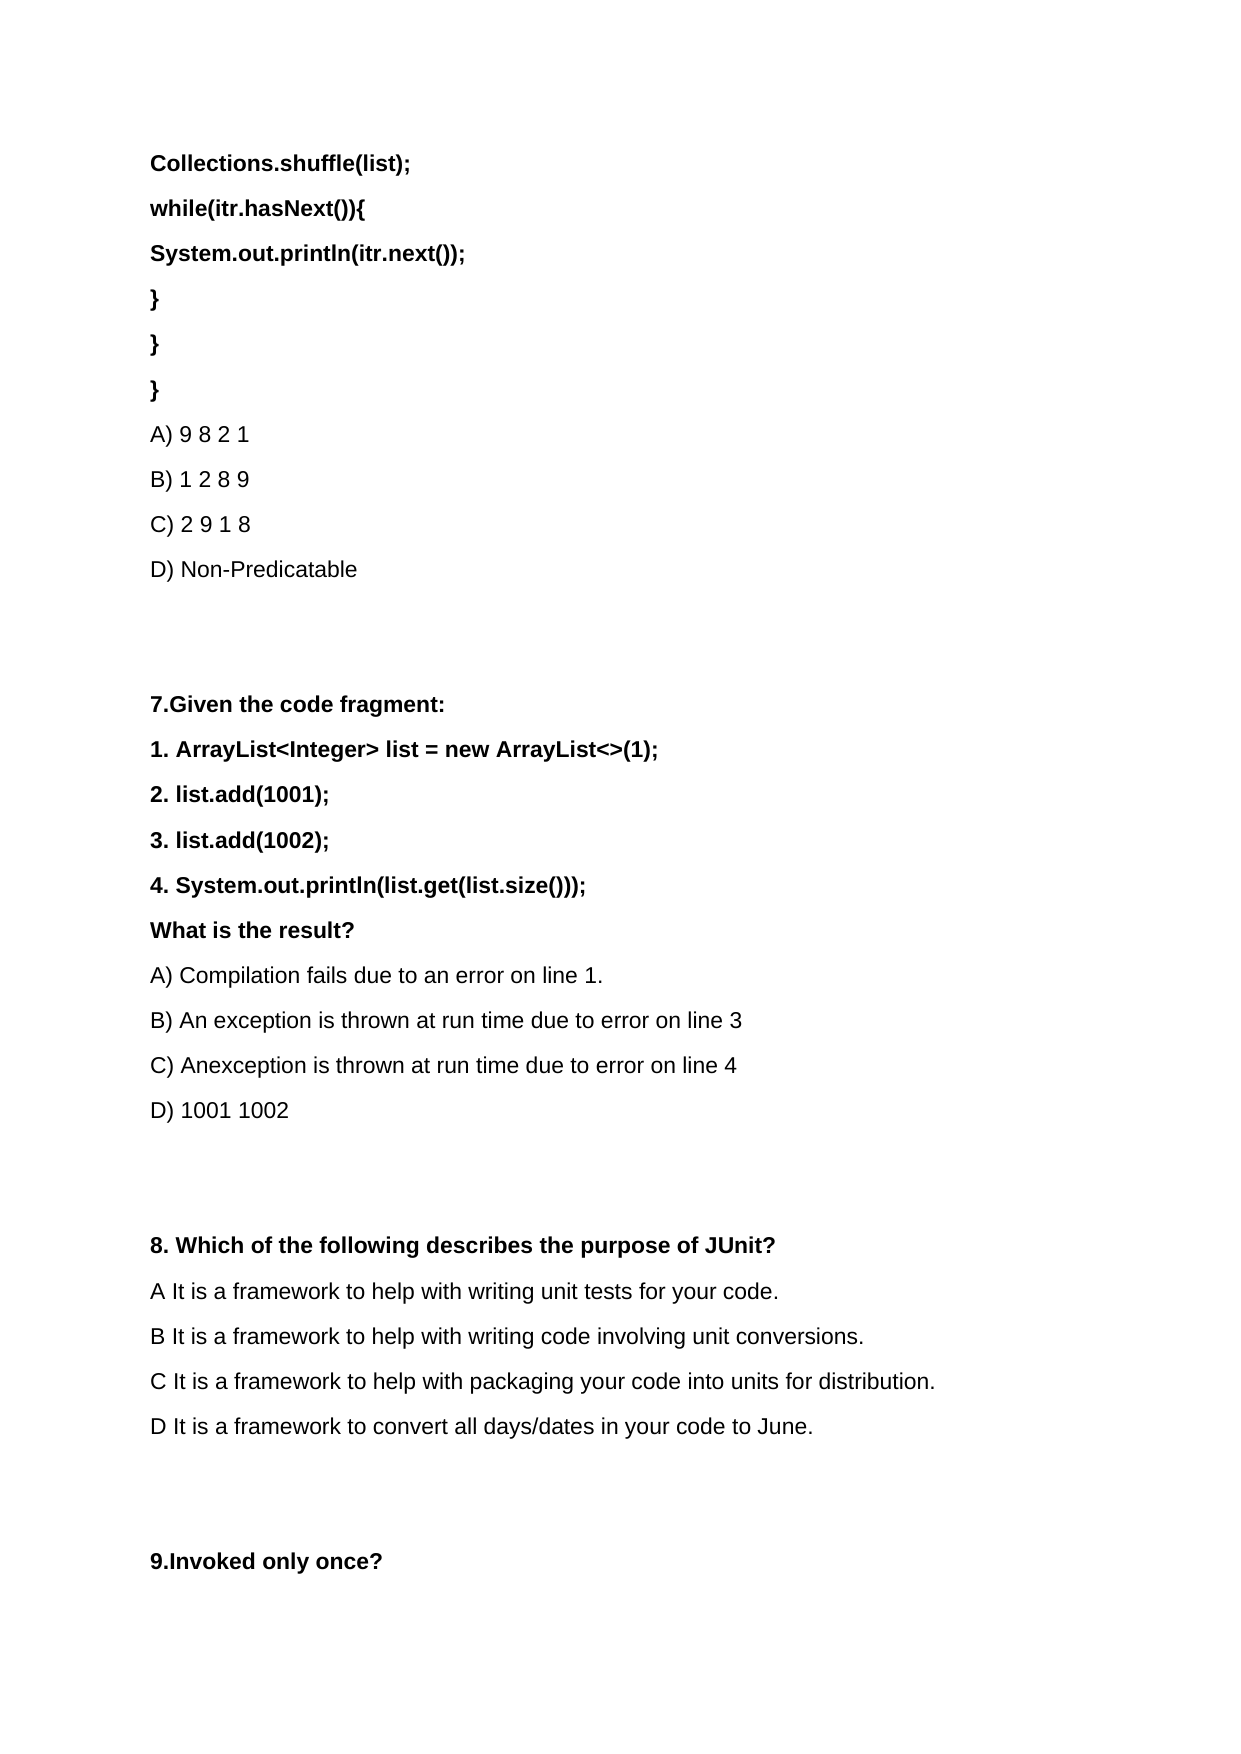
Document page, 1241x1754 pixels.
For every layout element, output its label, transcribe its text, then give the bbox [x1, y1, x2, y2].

text B) 1 2 8 9 [150, 466, 1090, 492]
text } [150, 330, 1090, 357]
text A It is a framework to help with writing unit tests for your code. [150, 1278, 1090, 1304]
text } [150, 376, 1090, 402]
text What is the result? [150, 917, 1090, 943]
text D It is a framework to convert all days/dates in your code to June. [150, 1413, 1090, 1439]
text while(itr.hasNext()){ [150, 195, 1090, 221]
text 2. list.add(1001); [150, 781, 1090, 808]
text A) Compilation fails due to an error on line 1. [150, 962, 1090, 988]
text C) 2 9 1 8 [150, 511, 1090, 537]
text } [150, 285, 1090, 312]
text 9.Invoked only once? [150, 1548, 1090, 1574]
text C) Anexception is thrown at run time due to error on line 4 [150, 1052, 1090, 1078]
text D) Non-Predicatable [150, 556, 1090, 582]
text Collections.shuffle(list); [150, 150, 1090, 176]
text System.out.println(itr.next()); [150, 240, 1090, 267]
text 8. Which of the following describes the purpose of JUnit? [150, 1232, 1090, 1259]
text 1. ArrayList<Integer> list = new ArrayList<>(1); [150, 736, 1090, 763]
text 7.Given the code fragment: [150, 691, 1090, 718]
text B) An exception is thrown at run time due to error on line 3 [150, 1007, 1090, 1033]
text C It is a framework to help with packaging your code into units for distribution. [150, 1368, 1090, 1394]
text A) 9 8 2 1 [150, 421, 1090, 447]
text B It is a framework to help with writing code involving unit conversions. [150, 1323, 1090, 1349]
text 3. list.add(1002); [150, 827, 1090, 853]
text 4. System.out.println(list.get(list.size())); [150, 872, 1090, 898]
text D) 1001 1002 [150, 1097, 1090, 1123]
